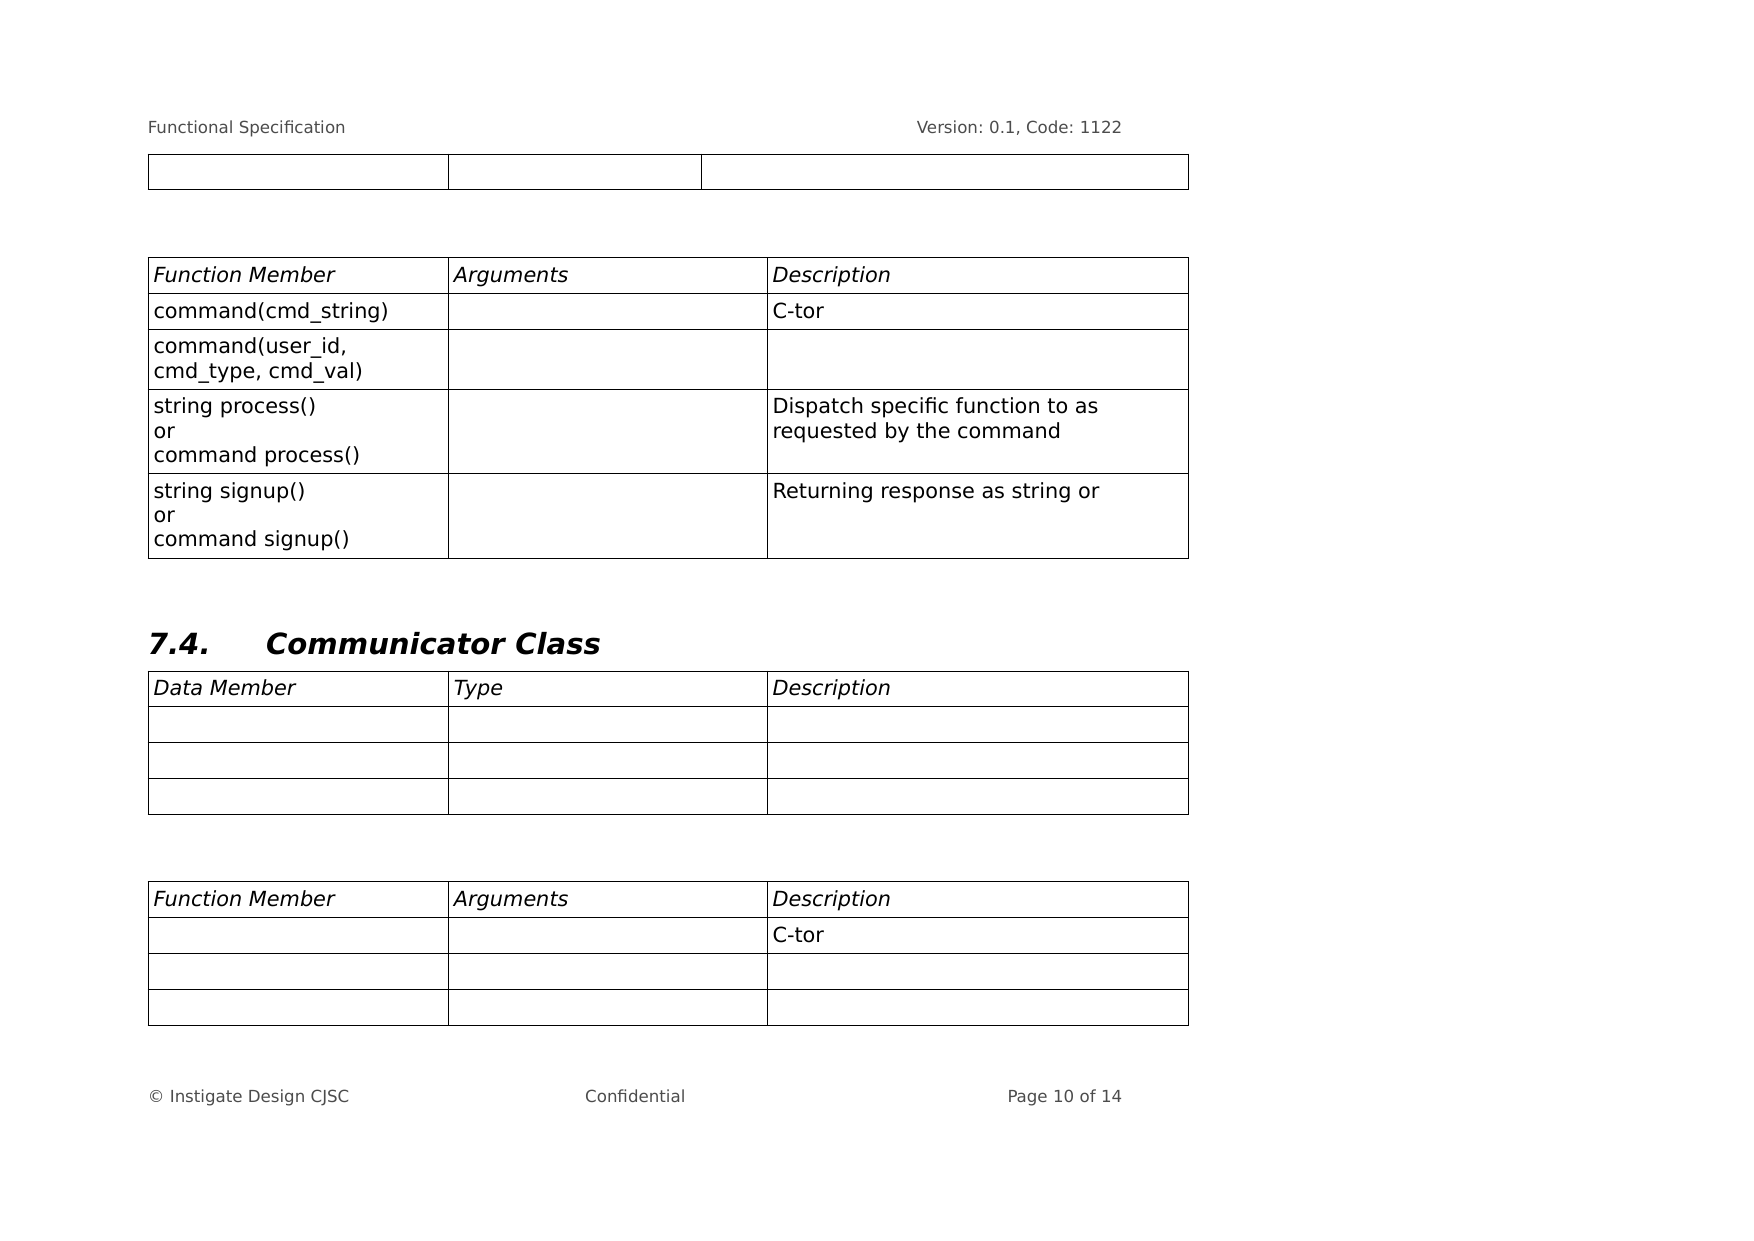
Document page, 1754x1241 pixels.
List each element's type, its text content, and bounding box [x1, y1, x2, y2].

table_cell [702, 155, 1188, 189]
table_cell [449, 294, 767, 329]
table_header Type [449, 672, 767, 706]
table_cell [768, 954, 1188, 989]
table_cell [449, 707, 767, 742]
table_cell C-tor [768, 918, 1188, 953]
table_header Description [768, 258, 1188, 293]
table_cell [768, 990, 1188, 1025]
table_cell [768, 743, 1188, 778]
table_cell [449, 918, 767, 953]
table_cell string process() or command process() [149, 390, 448, 473]
table_cell command(user_id, cmd_type, cmd_val) [149, 330, 448, 389]
table_cell [449, 954, 767, 989]
table_cell [149, 918, 448, 953]
table_header Data Member [149, 672, 448, 706]
table_cell [149, 707, 448, 742]
table_cell Returning response as string or [768, 474, 1188, 557]
table_cell [149, 990, 448, 1025]
table_header Description [768, 672, 1188, 706]
table_cell [449, 743, 767, 778]
subtitle Communicator Class [148, 628, 1636, 662]
table_header Arguments [449, 258, 767, 293]
table_cell [449, 155, 701, 189]
table_cell string signup() or command signup() [149, 474, 448, 557]
table_cell [449, 990, 767, 1025]
table_header Function Member [149, 258, 448, 293]
table_cell [149, 779, 448, 814]
table_cell [149, 954, 448, 989]
table_header Arguments [449, 882, 767, 917]
table_cell command(cmd_string) [149, 294, 448, 329]
table_cell [149, 743, 448, 778]
table_cell [768, 707, 1188, 742]
table_header Description [768, 882, 1188, 917]
table_cell C-tor [768, 294, 1188, 329]
table_cell [149, 155, 448, 189]
table_header Function Member [149, 882, 448, 917]
table_cell [449, 779, 767, 814]
table_cell Dispatch specific function to as requested by the command [768, 390, 1188, 473]
table_cell [449, 390, 767, 473]
table_cell [768, 330, 1188, 389]
table_cell [768, 779, 1188, 814]
table_cell [449, 330, 767, 389]
table_cell [449, 474, 767, 557]
